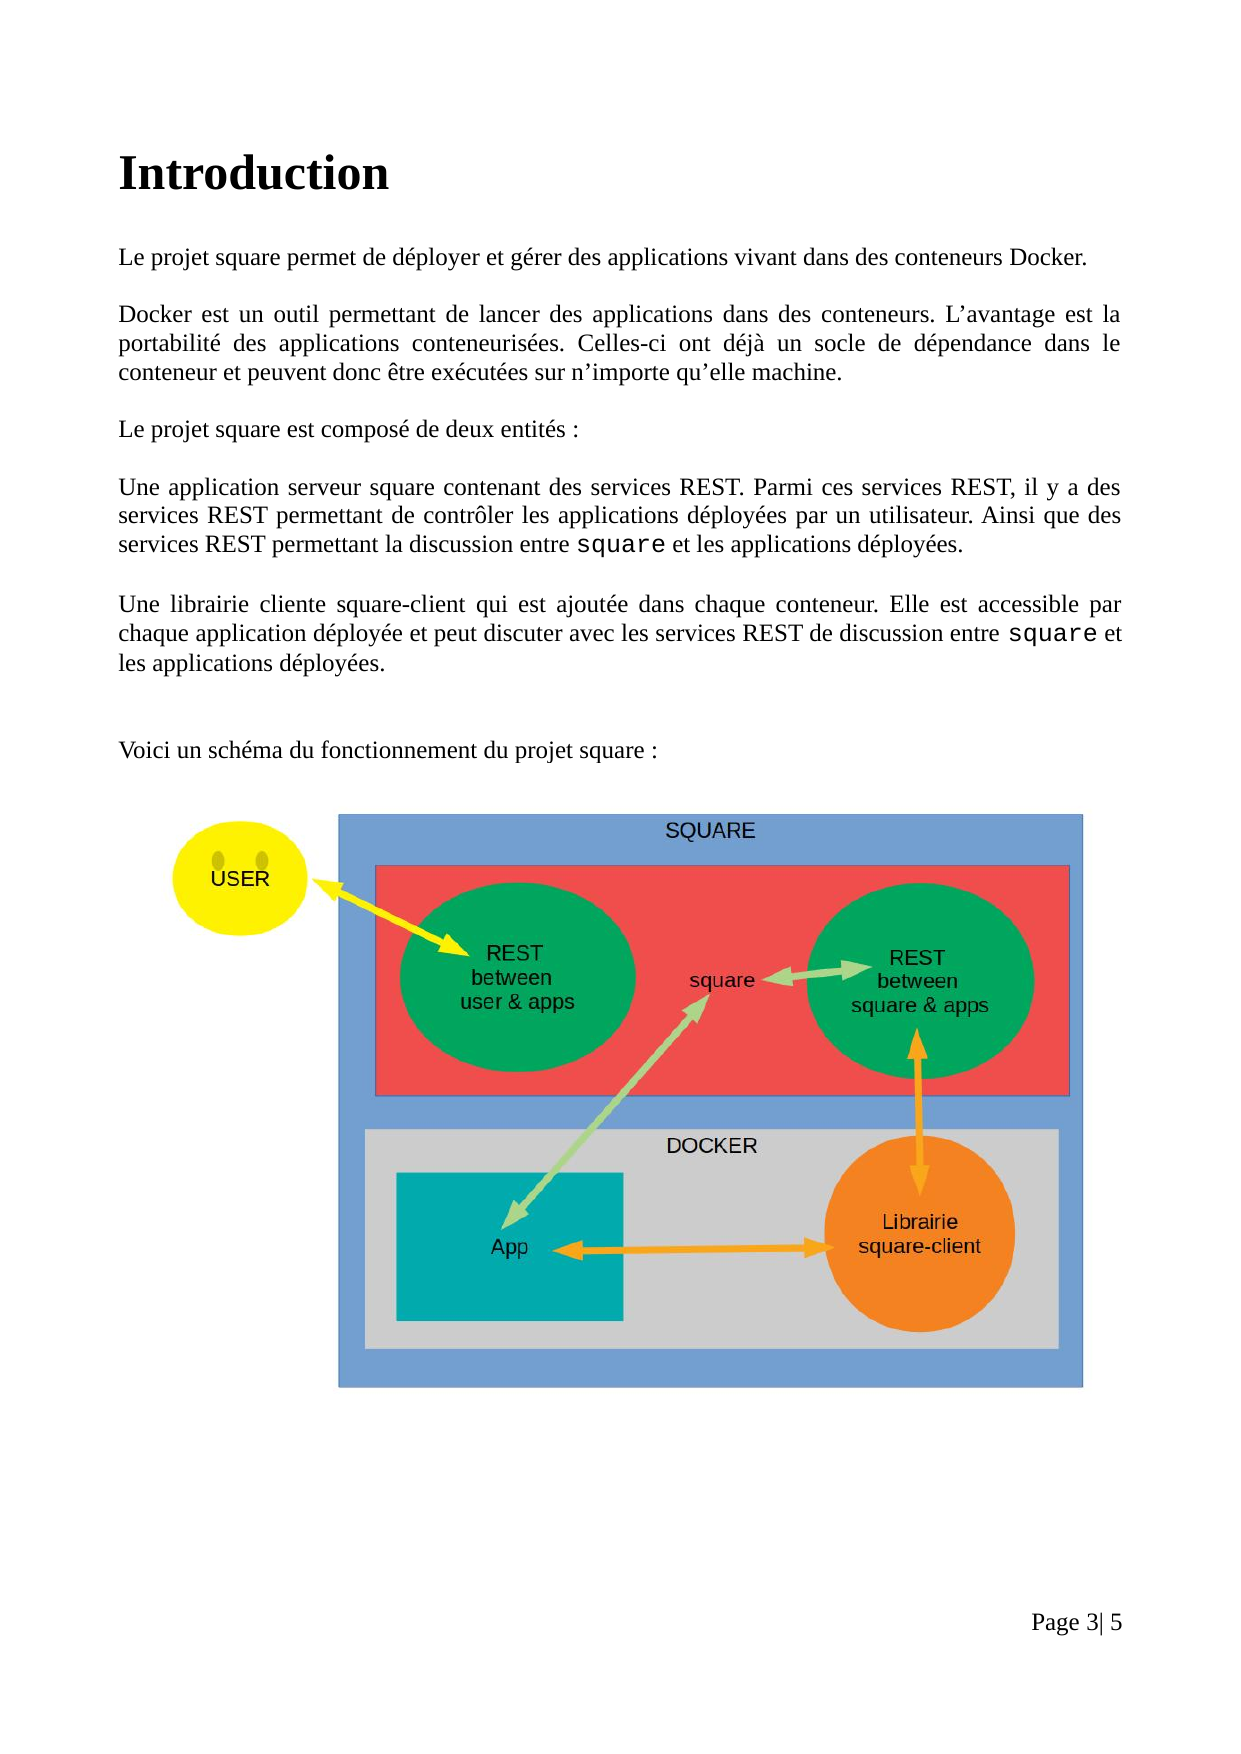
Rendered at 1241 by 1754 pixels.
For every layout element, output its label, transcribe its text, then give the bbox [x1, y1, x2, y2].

text Le projet square est composé de deux entités : [118, 414, 1122, 443]
picture [118, 763, 1123, 1474]
subtitle Introduction [118, 143, 1122, 201]
text Une application serveur square contenant des services REST. Parmi ces services REST, il y a des services REST permettant de contrôler les applications déployées par un utilisateur. Ainsi que des services REST permettant la discussion entre square et les applications déployées. [118, 472, 1122, 560]
text Une librairie cliente square-client qui est ajoutée dans chaque conteneur. Elle est accessible par chaque application déployée et peut discuter avec les services REST de discussion entre square et les applications déployées. [118, 589, 1122, 677]
text Docker est un outil permettant de lancer des applications dans des conteneurs. L’avantage est la portabilité des applications conteneurisées. Celles-ci ont déjà un socle de dépendance dans le conteneur et peuvent donc être exécutées sur n’importe qu’elle machine. [118, 299, 1122, 386]
text Voici un schéma du fonctionnement du projet square : [118, 735, 1122, 763]
text Le projet square permet de déployer et gérer des applications vivant dans des conteneurs Docker. [118, 242, 1122, 271]
